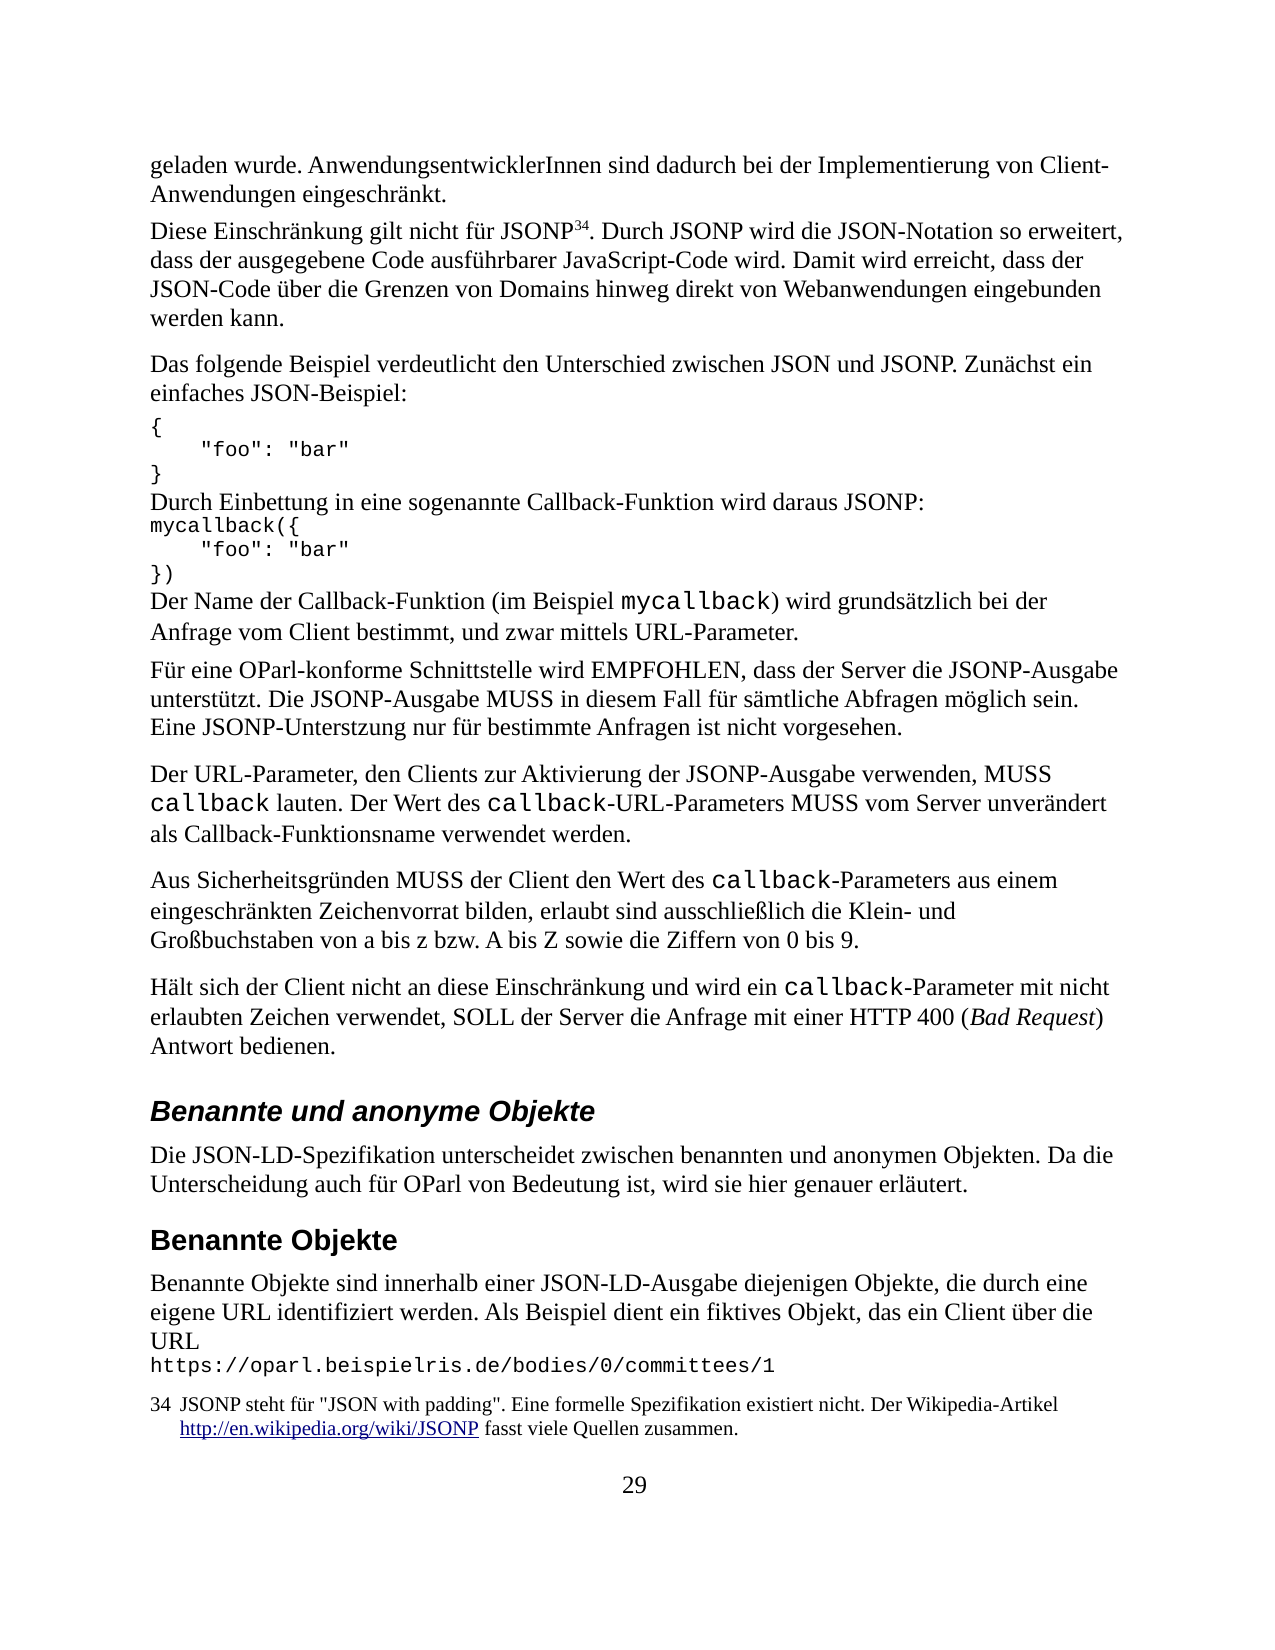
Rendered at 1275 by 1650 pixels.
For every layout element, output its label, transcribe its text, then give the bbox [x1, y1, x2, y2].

text Durch Einbettung in eine sogenannte Callback-Funktion wird daraus JSONP: [150, 487, 1125, 516]
subtitle Benannte und anonyme Objekte [150, 1094, 1125, 1127]
text }) [150, 563, 1125, 586]
text Hält sich der Client nicht an diese Einschränkung und wird ein callback-Parameter mit nicht erlaubten Zeichen verwendet, SOLL der Server die Anfrage mit einer HTTP 400 (Bad Request) Antwort bedienen. [150, 972, 1125, 1060]
text { [150, 416, 1125, 439]
text "foo": "bar" [150, 439, 1125, 463]
text Der Name der Callback-Funktion (im Beispiel mycallback) wird grundsätzlich bei der Anfrage vom Client bestimmt, und zwar mittels URL-Parameter. [150, 586, 1125, 646]
text https://oparl.beispielris.de/bodies/0/committees/1 [150, 1355, 1125, 1378]
text geladen wurde. AnwendungsentwicklerInnen sind dadurch bei der Implementierung von Client-Anwendungen eingeschränkt. [150, 150, 1125, 207]
text Aus Sicherheitsgründen MUSS der Client den Wert des callback-Parameters aus einem eingeschränkten Zeichenvorrat bilden, erlaubt sind ausschließlich die Klein- und Großbuchstaben von a bis z bzw. A bis Z sowie die Ziffern von 0 bis 9. [150, 865, 1125, 954]
text Für eine OParl-konforme Schnittstelle wird EMPFOHLEN, dass der Server die JSONP-Ausgabe unterstützt. Die JSONP-Ausgabe MUSS in diesem Fall für sämtliche Abfragen möglich sein. Eine JSONP-Unterstzung nur für bestimmte Anfragen ist nicht vorgesehen. [150, 655, 1125, 741]
text Die JSON-LD-Spezifikation unterscheidet zwischen benannten und anonymen Objekten. Da die Unterscheidung auch für OParl von Bedeutung ist, wird sie hier genauer erläutert. [150, 1140, 1125, 1197]
text Diese Einschränkung gilt nicht für JSONP. Durch JSONP wird die JSON-Notation so erweitert, dass der ausgegebene Code ausführbarer JavaScript-Code wird. Damit wird erreicht, dass der JSON-Code über die Grenzen von Domains hinweg direkt von Webanwendungen eingebunden werden kann. [150, 216, 1125, 331]
text Das folgende Beispiel verdeutlicht den Unterschied zwischen JSON und JSONP. Zunächst ein einfaches JSON-Beispiel: [150, 349, 1125, 407]
text "foo": "bar" [150, 539, 1125, 563]
text } [150, 463, 1125, 487]
text Der URL-Parameter, den Clients zur Aktivierung der JSONP-Ausgabe verwenden, MUSS callback lauten. Der Wert des callback-URL-Parameters MUSS vom Server unverändert als Callback-Funktionsname verwendet werden. [150, 759, 1125, 847]
text JSONP steht für "JSON with padding". Eine formelle Spezifikation existiert nicht. Der Wikipedia-Artikel http://en.wikipedia.org/wiki/JSONP fasst viele Quellen zusammen. [150, 1392, 1125, 1440]
text Benannte Objekte sind innerhalb einer JSON-LD-Ausgabe diejenigen Objekte, die durch eine eigene URL identifiziert werden. Als Beispiel dient ein fiktives Objekt, das ein Client über die URL [150, 1268, 1125, 1355]
text mycallback({ [150, 516, 1125, 539]
subtitle Benannte Objekte [150, 1222, 1125, 1256]
